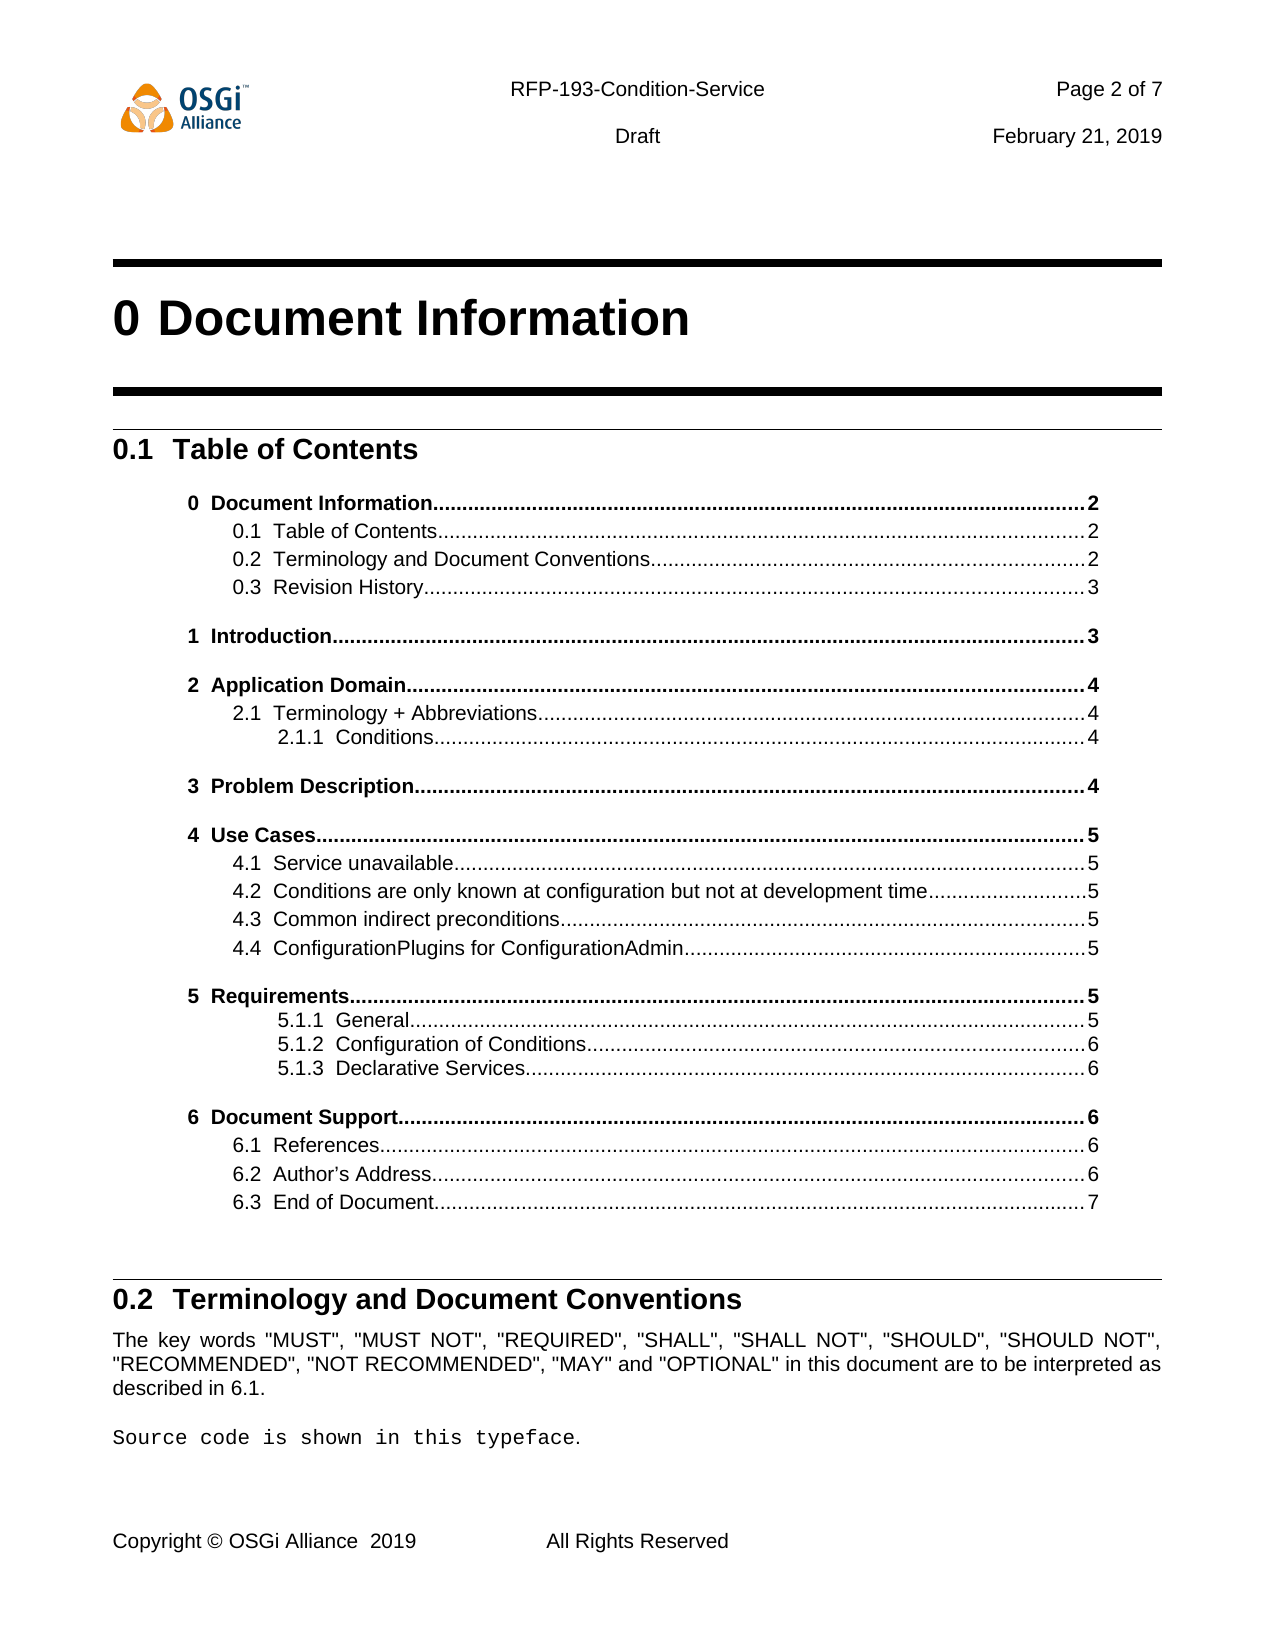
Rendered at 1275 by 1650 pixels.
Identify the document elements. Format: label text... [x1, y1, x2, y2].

text 0.2 Terminology and Document Conventions 2 [232, 547, 1162, 571]
text The key words "MUST", "MUST NOT", "REQUIRED", "SHALL", "SHALL NOT", "SHOULD", "SHOULD NOT", "RECOMMENDED", "NOT RECOMMENDED", "MAY" and "OPTIONAL" in this document are to be interpreted as described in 6.1. [112, 1328, 1162, 1400]
text 5.1.3 Declarative Services 6 [277, 1056, 1162, 1080]
text Source code is shown in this typeface. [112, 1425, 1162, 1451]
text 1 Introduction 3 [187, 624, 1162, 648]
text 4.2 Conditions are only known at configuration but not at development time 5 [232, 879, 1162, 903]
text 5 Requirements 5 [187, 984, 1162, 1008]
text 0.3 Revision History 3 [232, 575, 1162, 599]
subtitle Table of Contents [112, 430, 1162, 466]
text 2 Application Domain 4 [187, 673, 1162, 697]
text 4.1 Service unavailable 5 [232, 851, 1162, 875]
text 5.1.1 General 5 [277, 1008, 1162, 1032]
text 6.1 References 6 [232, 1133, 1162, 1157]
text 4.4 ConfigurationPlugins for ConfigurationAdmin 5 [232, 935, 1162, 959]
picture [113, 76, 257, 140]
text 6.3 End of Document 7 [232, 1189, 1162, 1213]
text 3 Problem Description 4 [187, 774, 1162, 798]
text 4 Use Cases 5 [187, 823, 1162, 847]
text 6.2 Author’s Address 6 [232, 1161, 1162, 1185]
subtitle Terminology and Document Conventions [112, 1280, 1162, 1316]
text 6 Document Support 6 [187, 1105, 1162, 1129]
subtitle Document Information [112, 260, 1162, 396]
text 4.3 Common indirect preconditions 5 [232, 907, 1162, 931]
text 2.1 Terminology + Abbreviations 4 [232, 701, 1162, 725]
text 0.1 Table of Contents 2 [232, 519, 1162, 543]
text 0 Document Information 2 [187, 491, 1162, 514]
text 2.1.1 Conditions 4 [277, 725, 1162, 749]
text 5.1.2 Configuration of Conditions 6 [277, 1032, 1162, 1056]
